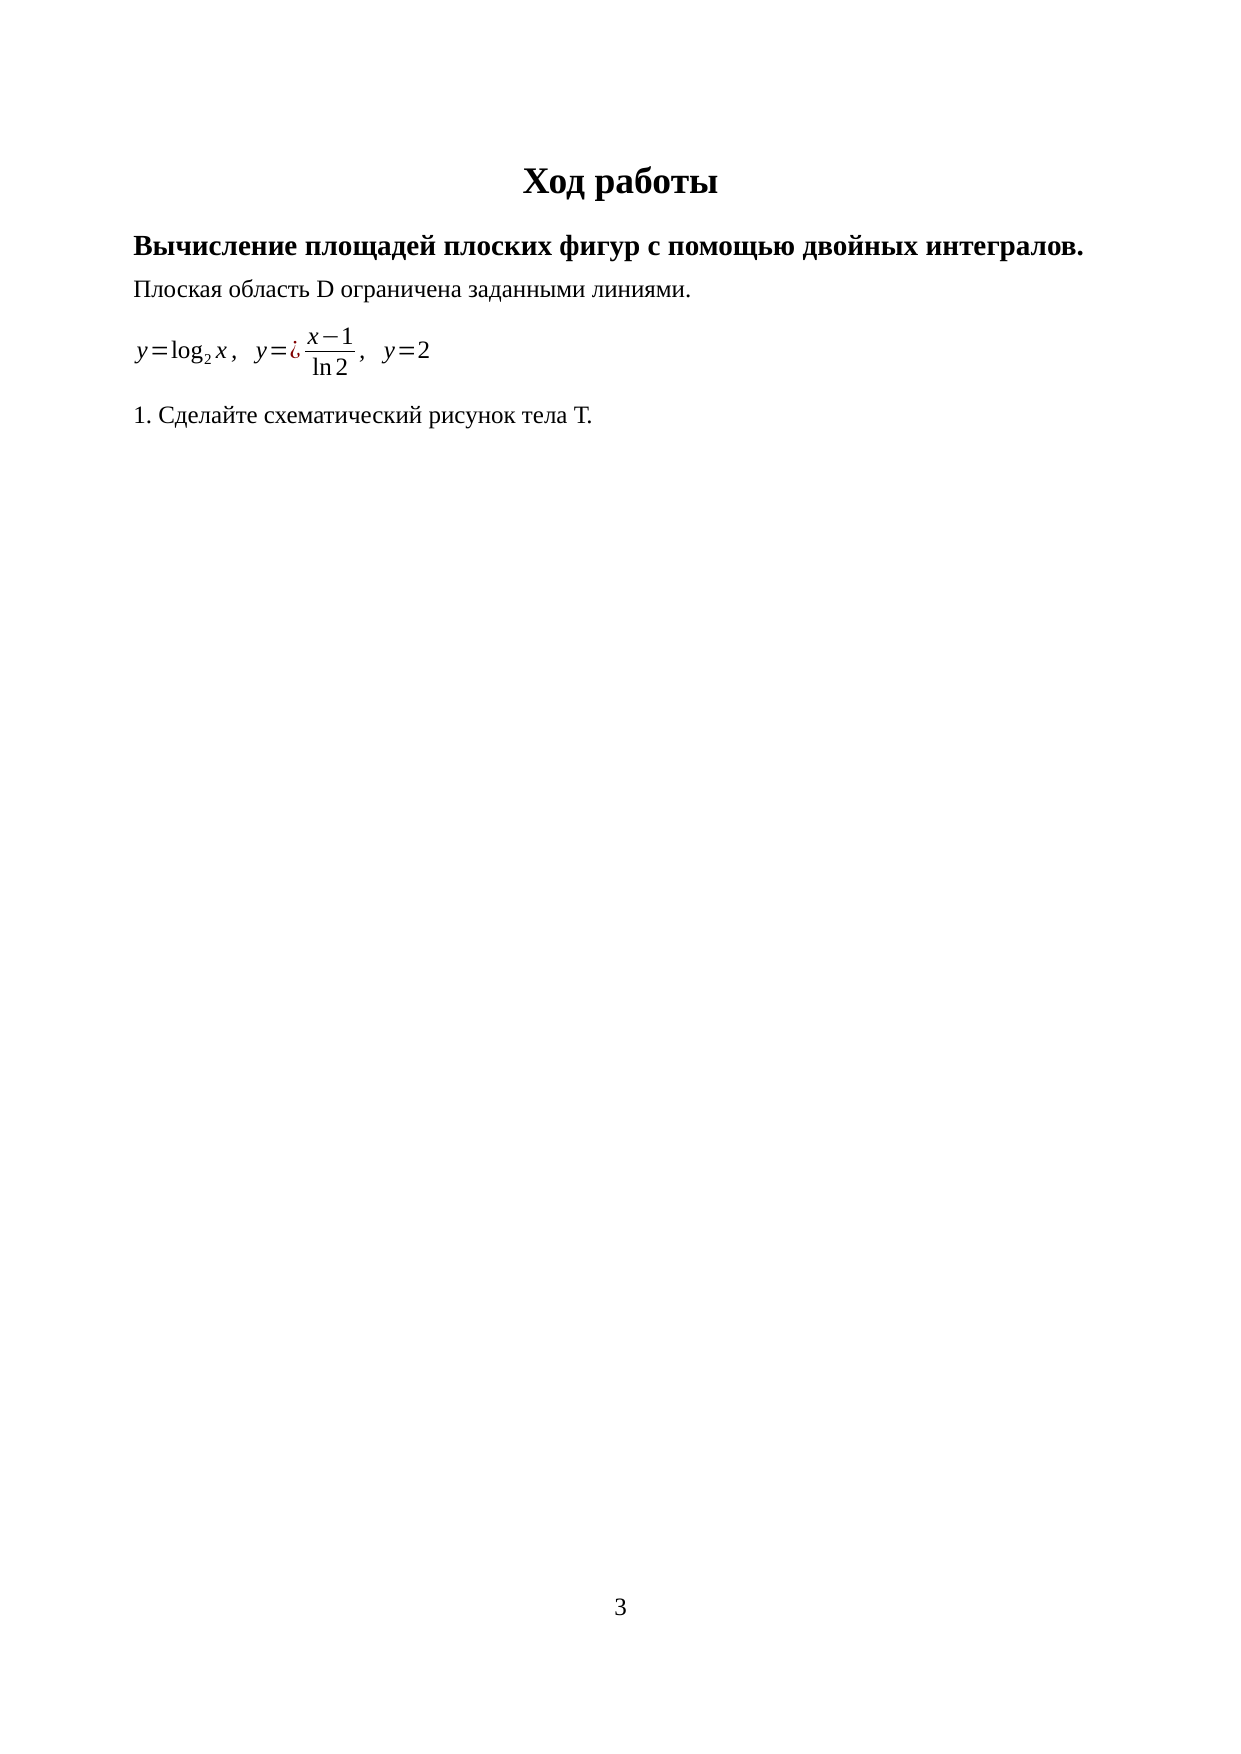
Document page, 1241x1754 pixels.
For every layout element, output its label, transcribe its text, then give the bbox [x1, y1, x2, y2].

subtitle Вычисление площадей плоских фигур с помощью двойных интегралов. [133, 228, 1107, 262]
text Плоская область D ограничена заданными линиями. [133, 274, 1107, 303]
text 1. Сделайте схематический рисунок тела Т. [133, 400, 1107, 429]
subtitle Ход работы [133, 158, 1107, 201]
